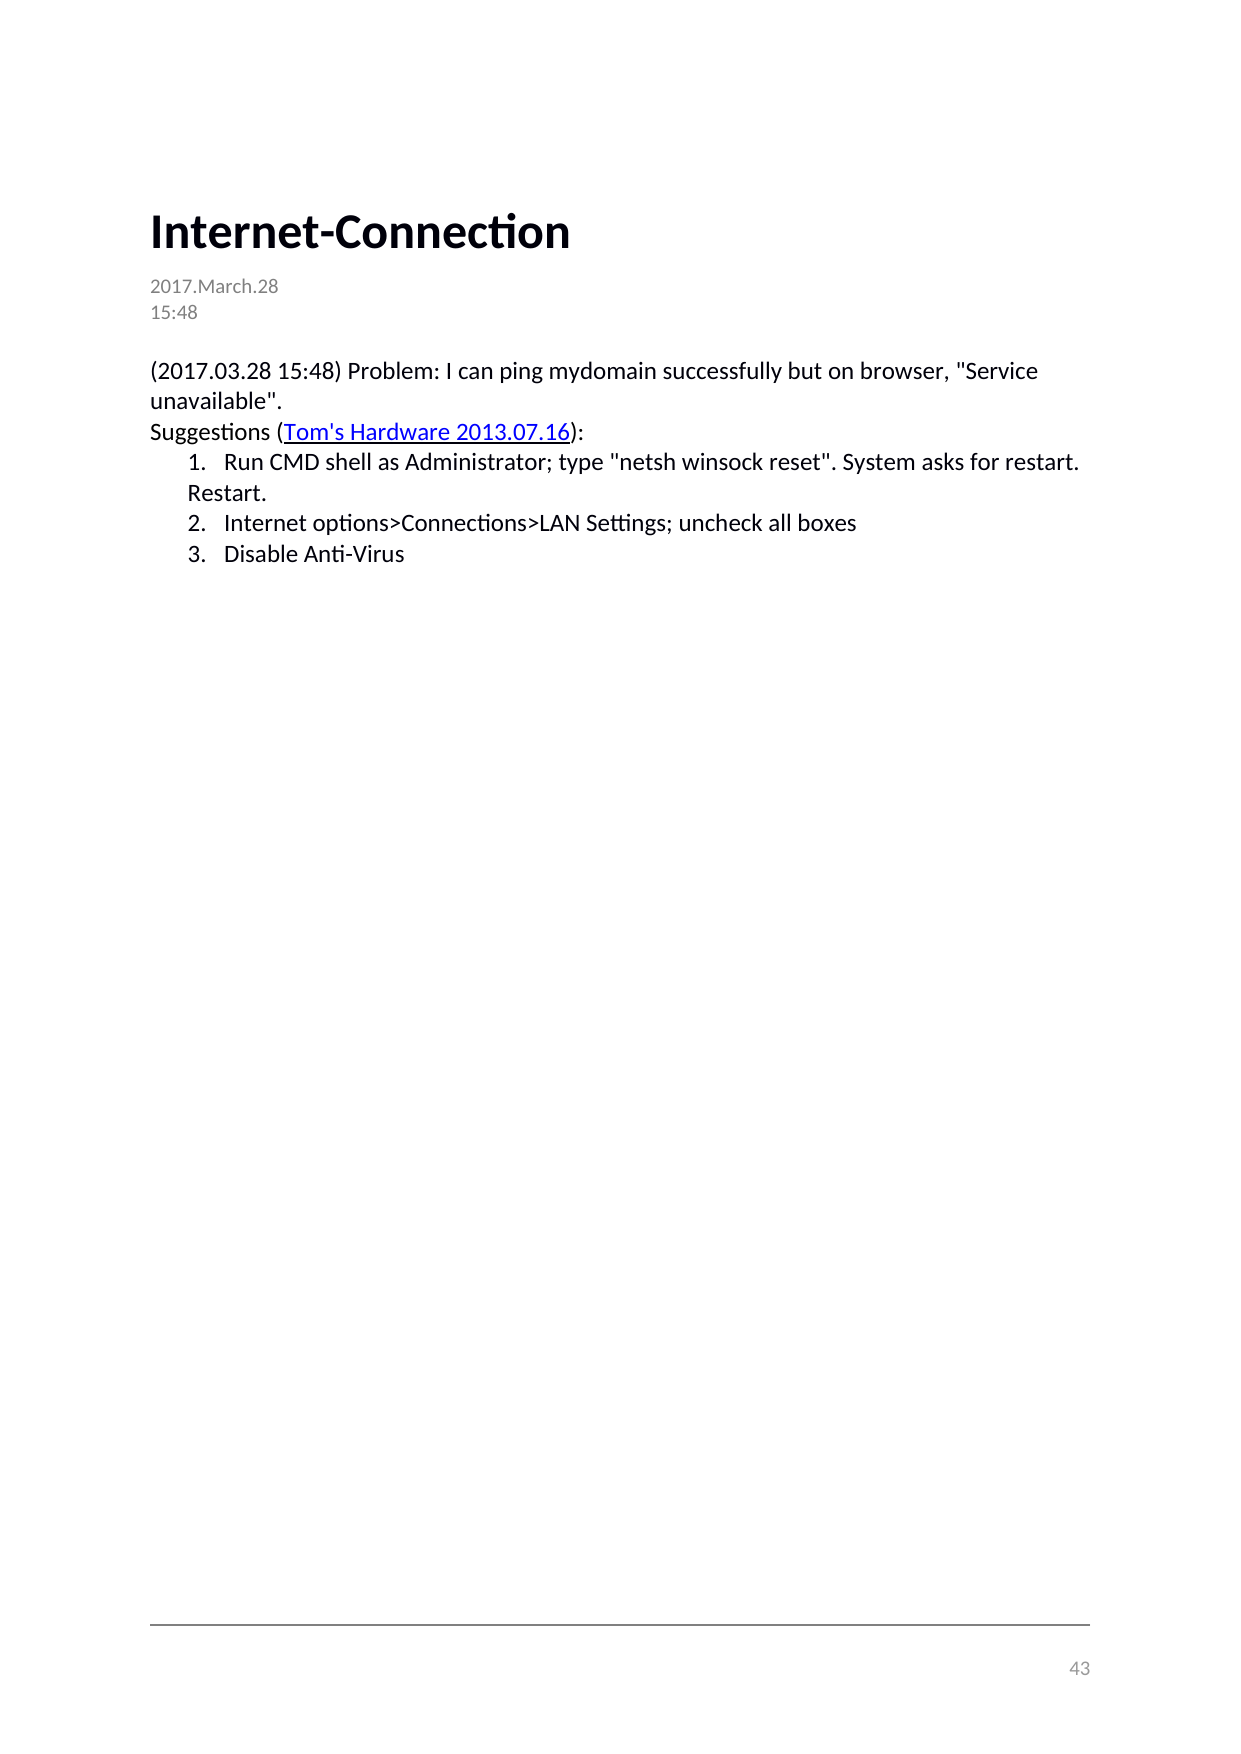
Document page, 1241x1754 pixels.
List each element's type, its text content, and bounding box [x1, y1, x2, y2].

list Internet options>Connections>LAN Settings; uncheck all boxes [187, 507, 1090, 538]
text 15:48 [150, 299, 1090, 324]
list Run CMD shell as Administrator; type "netsh winsock reset". System asks for restart. Restart. [187, 446, 1090, 507]
text (2017.03.28 15:48) Problem: I can ping mydomain successfully but on browser, "Service unavailable". [150, 355, 1090, 416]
subtitle Internet-Connection [150, 200, 1090, 261]
text Suggestions (Tom's Hardware 2013.07.16): [150, 416, 1090, 446]
list Disable Anti-Virus [187, 538, 1090, 568]
text 2017.March.28 [150, 273, 1090, 299]
